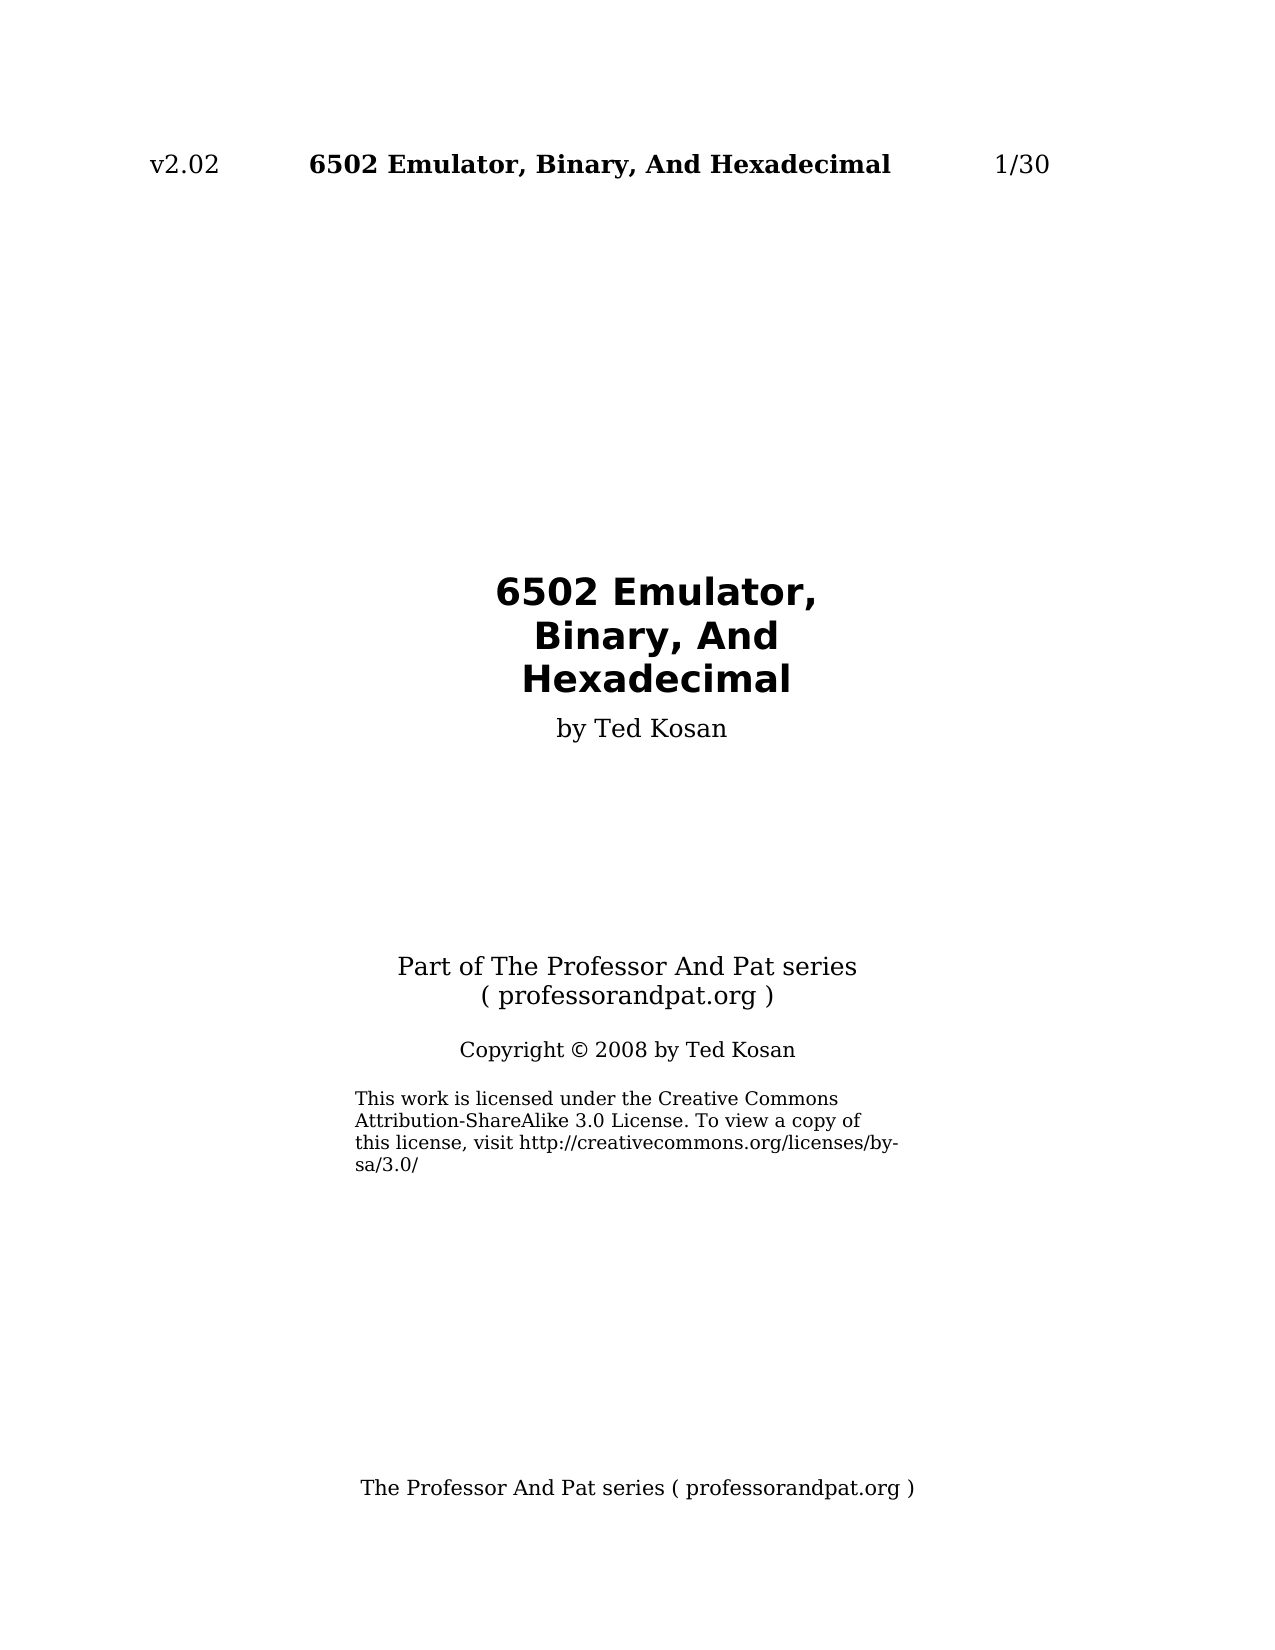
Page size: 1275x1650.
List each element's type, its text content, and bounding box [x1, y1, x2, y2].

text Part of The Professor And Pat series ( professorandpat.org ) [355, 952, 900, 1011]
text by Ted Kosan [425, 714, 858, 743]
text This work is licensed under the Creative Commons Attribution-ShareAlike 3.0 License. To view a copy of this license, visit http://creativecommons.org/licenses/by-sa/3.0/ [355, 1088, 900, 1176]
subtitle 6502 Emulator, Binary, And Hexadecimal [425, 571, 858, 702]
text Copyright © 2008 by Ted Kosan [355, 1035, 900, 1063]
